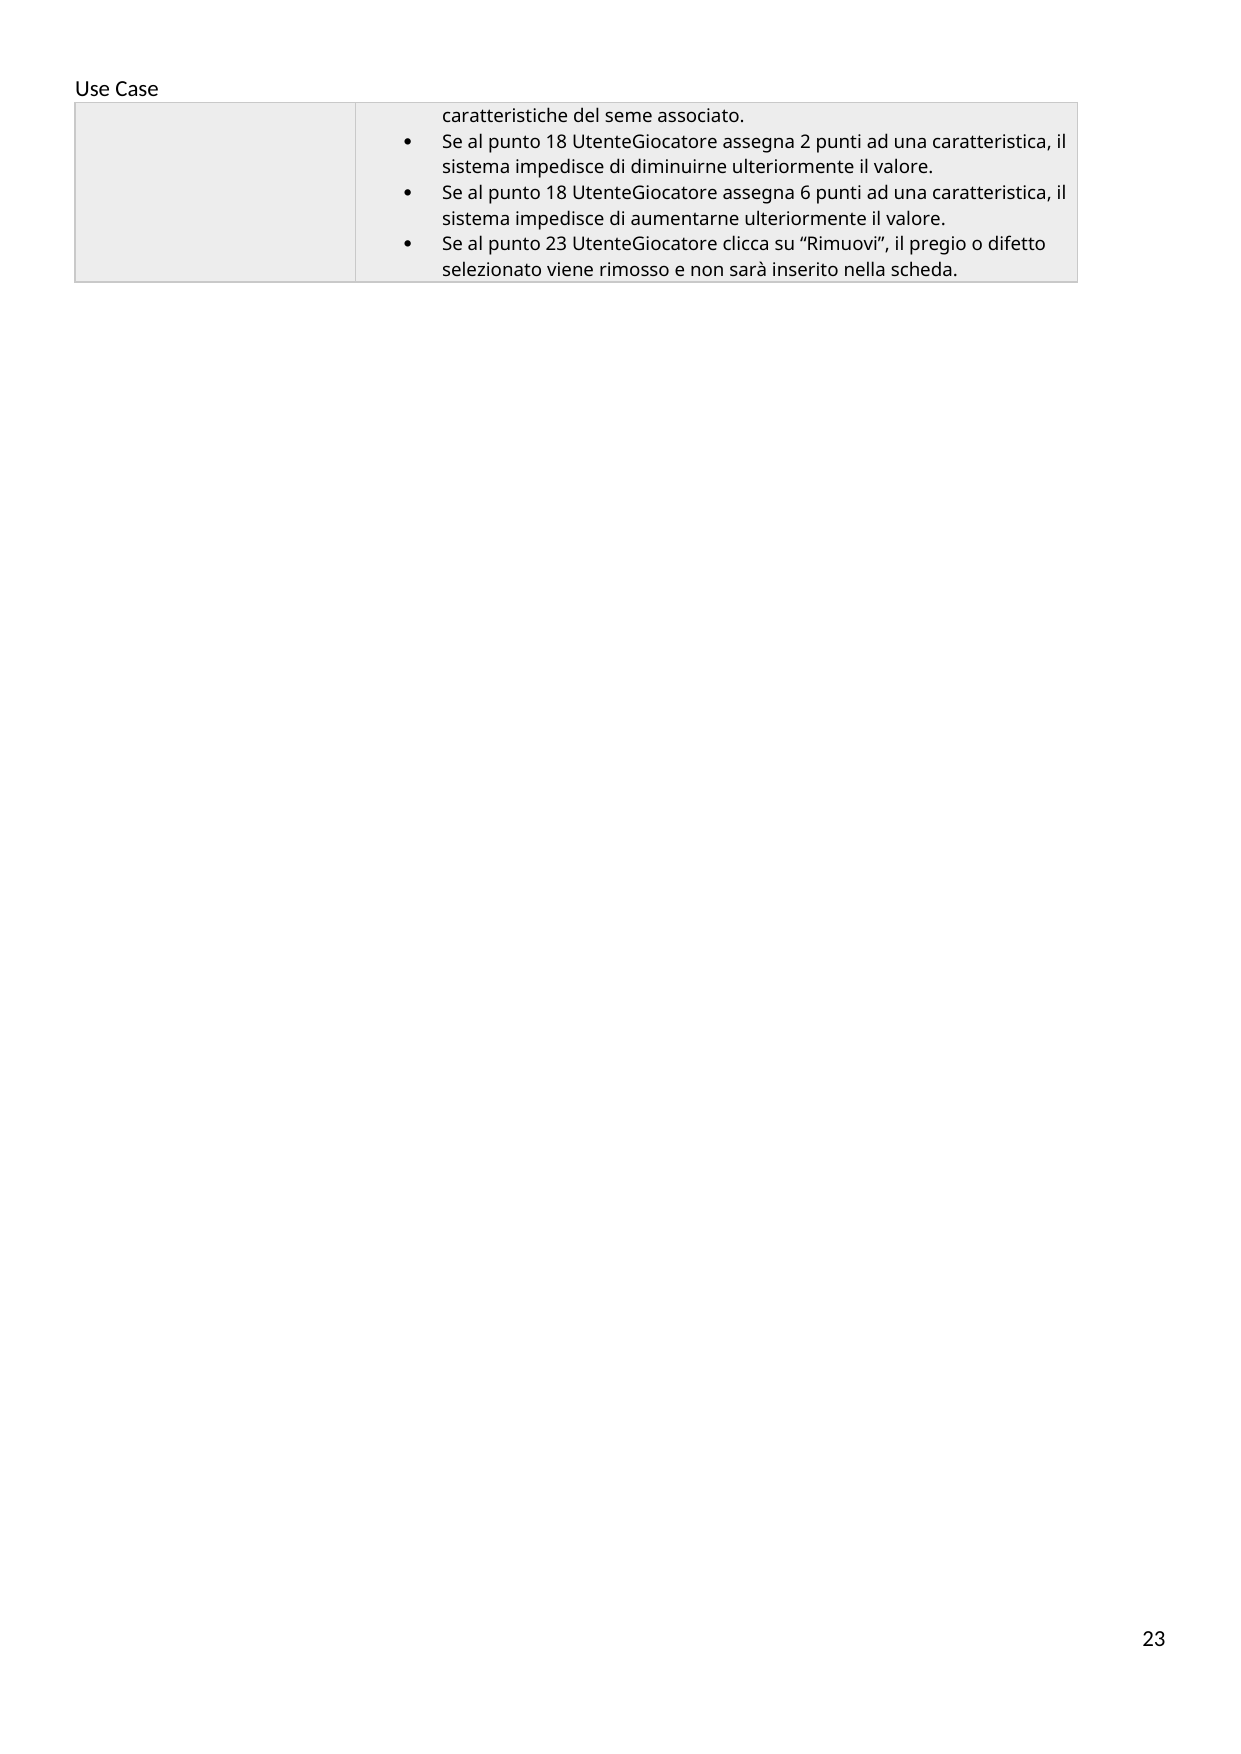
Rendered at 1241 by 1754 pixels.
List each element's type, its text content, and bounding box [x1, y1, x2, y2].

table_cell Se al punto 5 i campi non sono ben formati il sistema evidenzia i campi errati. Se al punto 11 UtenteGiocatore clicca sul pulsante di rifiuto, il sistema estrae un nuovo tarocco che può essere scelto come tarocco dominante. Se al punto 11 UtenteGiocatore rifiuta due volte di seguito il tarocco estratto, il sistema ne estrae un terzo e obbliga UtenteGiocatore a sceglierlo come tarocco dominante. Se al punto 16 UtenteGiocatore clicca sul pulsante di rifiuto di uno dei tarocchi estratti, il sistema ne estrae uno nuovo in corrispondenza di quel pulsante. Se al punto 16 UtenteGiocatore clicca sul pulsante di rifiuto per due volte di seguito in corrispondenza dello stesso tarocco, il sistema ne estrae un terzo ed obbliga UtenteGiocatore a sceglierne il valore per le caratteristiche del seme associato. Se al punto 18 UtenteGiocatore assegna 2 punti ad una caratteristica, il sistema impedisce di diminuirne ulteriormente il valore. Se al punto 18 UtenteGiocatore assegna 6 punti ad una caratteristica, il sistema impedisce di aumentarne ulteriormente il valore. Se al punto 23 UtenteGiocatore clicca su “Rimuovi”, il pregio o difetto selezionato viene rimosso e non sarà inserito nella scheda. [356, 103, 1077, 281]
table_cell [76, 103, 355, 281]
